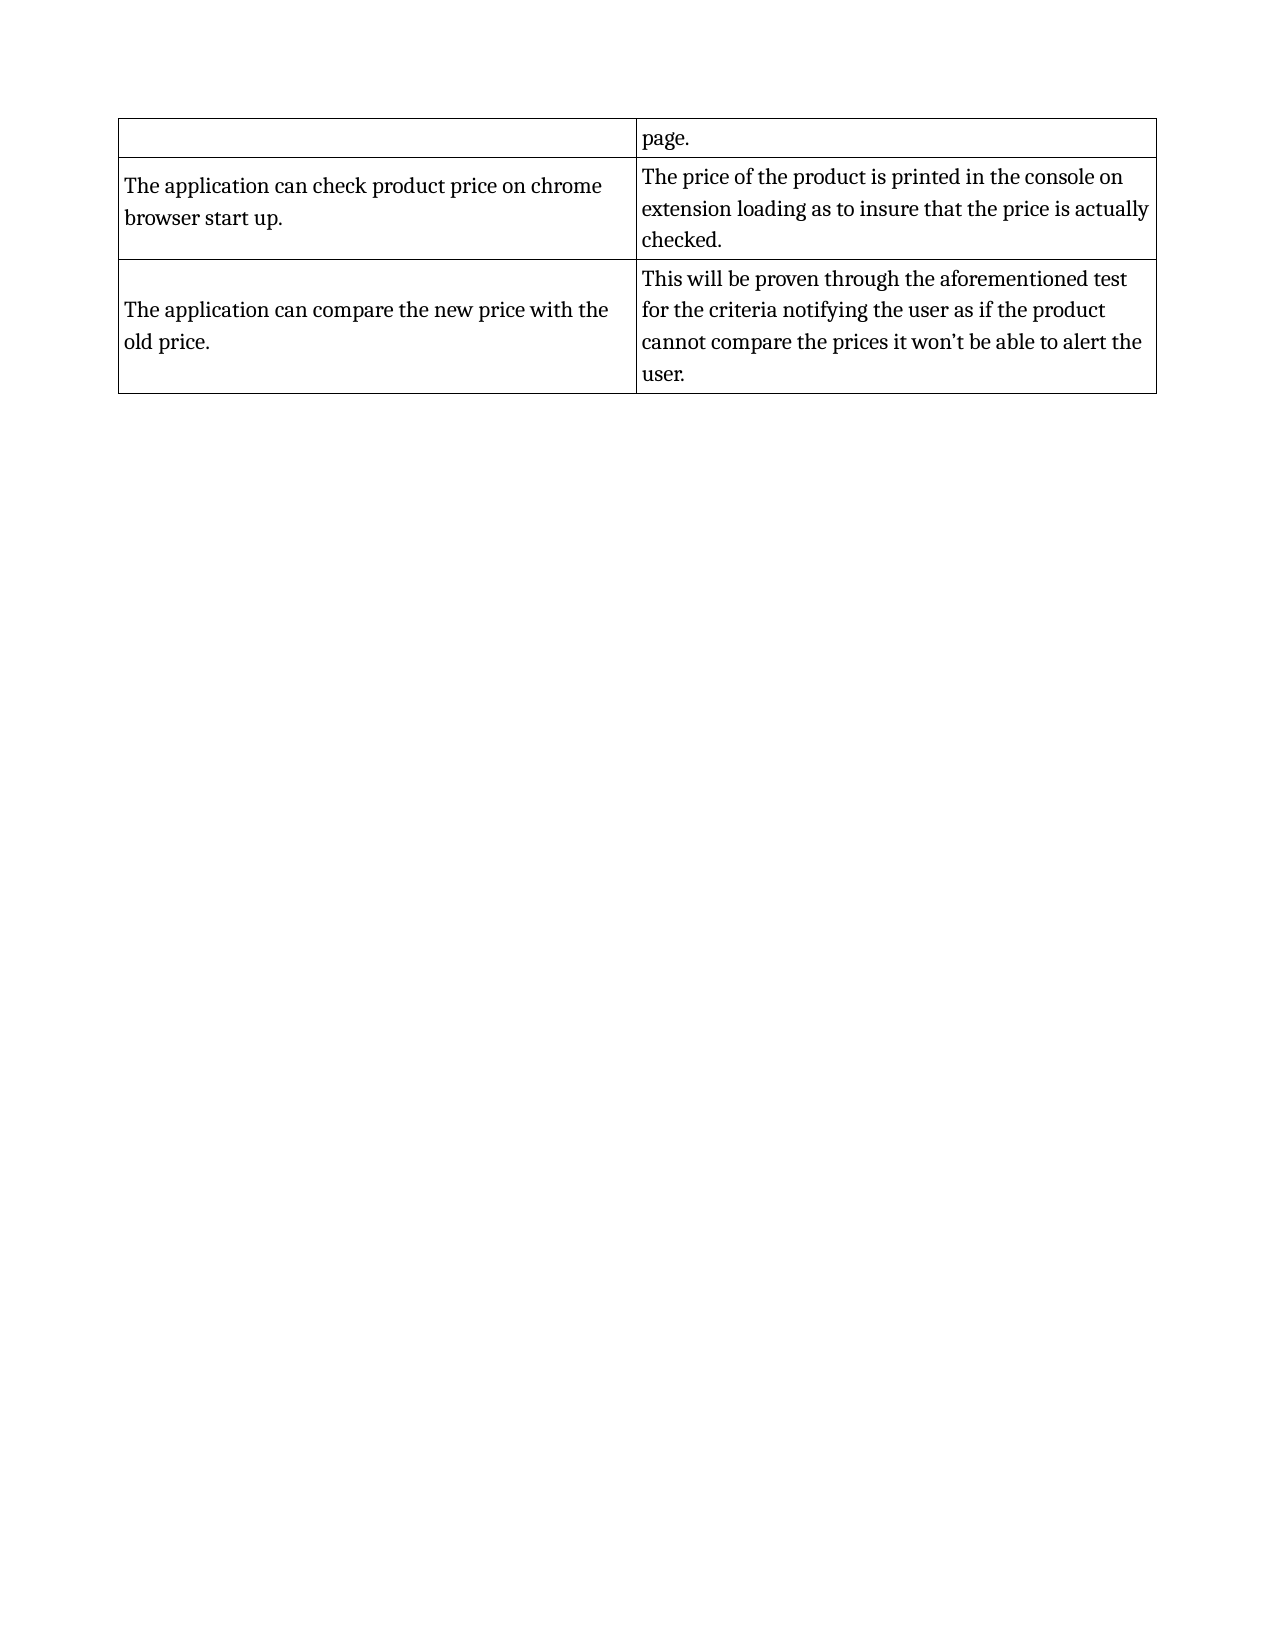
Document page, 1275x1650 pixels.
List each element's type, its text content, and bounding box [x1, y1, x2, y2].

table_cell [119, 119, 636, 157]
table_cell The price of the product is printed in the console on extension loading as to insure that the price is actually checked. [637, 158, 1156, 259]
table_cell The application can compare the new price with the old price. [119, 260, 636, 392]
table_cell This will be proven through the aforementioned test for the criteria notifying the user as if the product cannot compare the prices it won’t be able to alert the user. [637, 260, 1156, 392]
table_cell The application can check product price on chrome browser start up. [119, 158, 636, 259]
table_cell page. [637, 119, 1156, 157]
